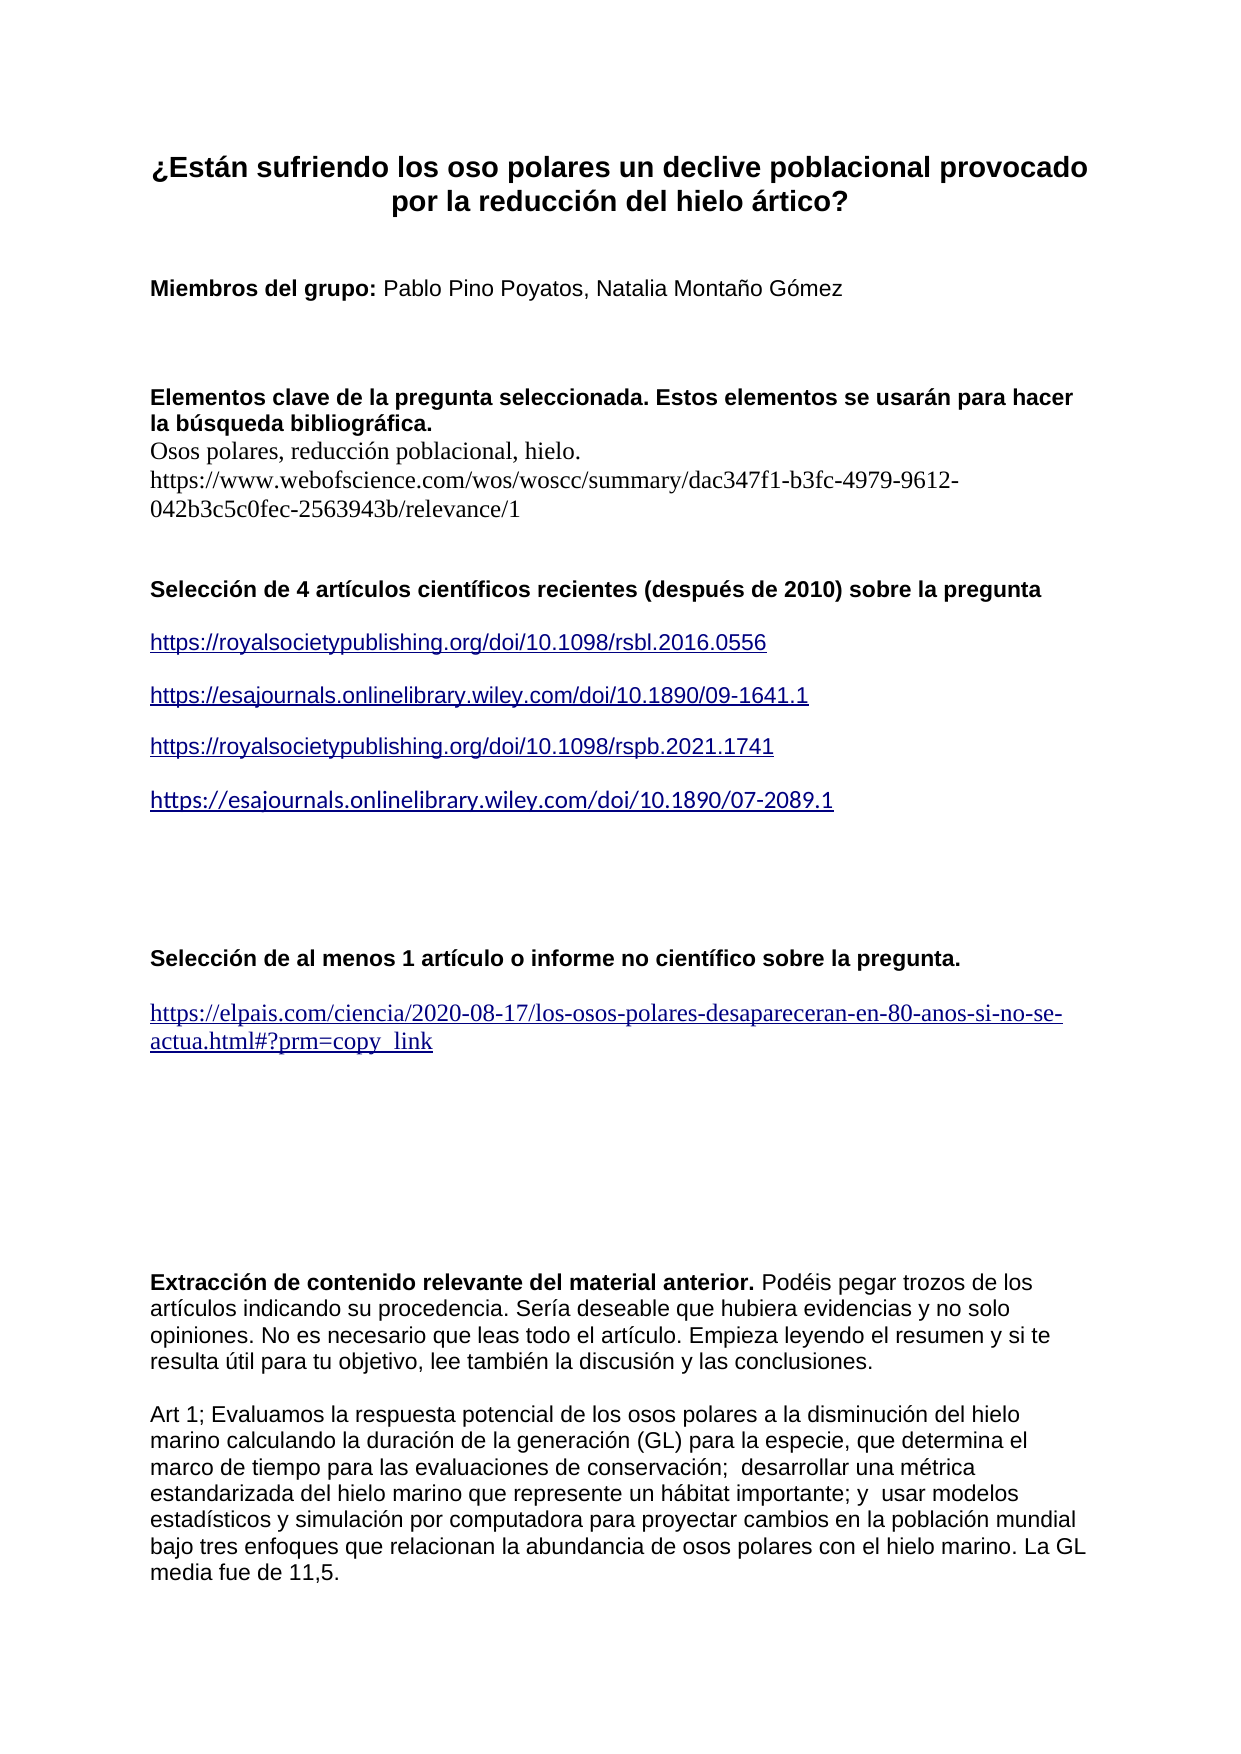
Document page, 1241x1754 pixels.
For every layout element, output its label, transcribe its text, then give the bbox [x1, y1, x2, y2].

text https://esajournals.onlinelibrary.wiley.com/doi/10.1890/09-1641.1 [150, 682, 1090, 708]
text Selección de 4 artículos científicos recientes (después de 2010) sobre la pregunta [150, 576, 1090, 602]
text https://elpais.com/ciencia/2020-08-17/los-osos-polares-desapareceran-en-80-anos-si-no-se-actua.html#?prm=copy_link [150, 998, 1090, 1055]
text Extracción de contenido relevante del material anterior. Podéis pegar trozos de los artículos indicando su procedencia. Sería deseable que hubiera evidencias y no solo opiniones. No es necesario que leas todo el artículo. Empieza leyendo el resumen y si te resulta útil para tu objetivo, lee también la discusión y las conclusiones. [150, 1269, 1090, 1374]
text Miembros del grupo: Pablo Pino Poyatos, Natalia Montaño Gómez [150, 274, 1090, 301]
text Art 1; Evaluamos la respuesta potencial de los osos polares a la disminución del hielo marino calculando la duración de la generación (GL) para la especie, que determina el marco de tiempo para las evaluaciones de conservación; desarrollar una métrica estandarizada del hielo marino que represente un hábitat importante; y usar modelos estadísticos y simulación por computadora para proyectar cambios en la población mundial bajo tres enfoques que relacionan la abundancia de osos polares con el hielo marino. La GL media fue de 11,5. [150, 1401, 1090, 1585]
text Elementos clave de la pregunta seleccionada. Estos elementos se usarán para hacer la búsqueda bibliográfica. [150, 383, 1090, 436]
text Selección de al menos 1 artículo o informe no científico sobre la pregunta. [150, 945, 1090, 971]
text https://royalsocietypublishing.org/doi/10.1098/rsbl.2016.0556 [150, 629, 1090, 655]
text Osos polares, reducción poblacional, hielo. [150, 436, 1090, 465]
text ¿Están sufriendo los oso polares un declive poblacional provocado por la reducción del hielo ártico? [150, 150, 1090, 217]
text https://royalsocietypublishing.org/doi/10.1098/rspb.2021.1741 [150, 733, 1090, 759]
text https://esajournals.onlinelibrary.wiley.com/doi/10.1890/07-2089.1 [150, 784, 1090, 815]
text https://www.webofscience.com/wos/woscc/summary/dac347f1-b3fc-4979-9612-042b3c5c0fec-2563943b/relevance/1 [150, 465, 1090, 551]
